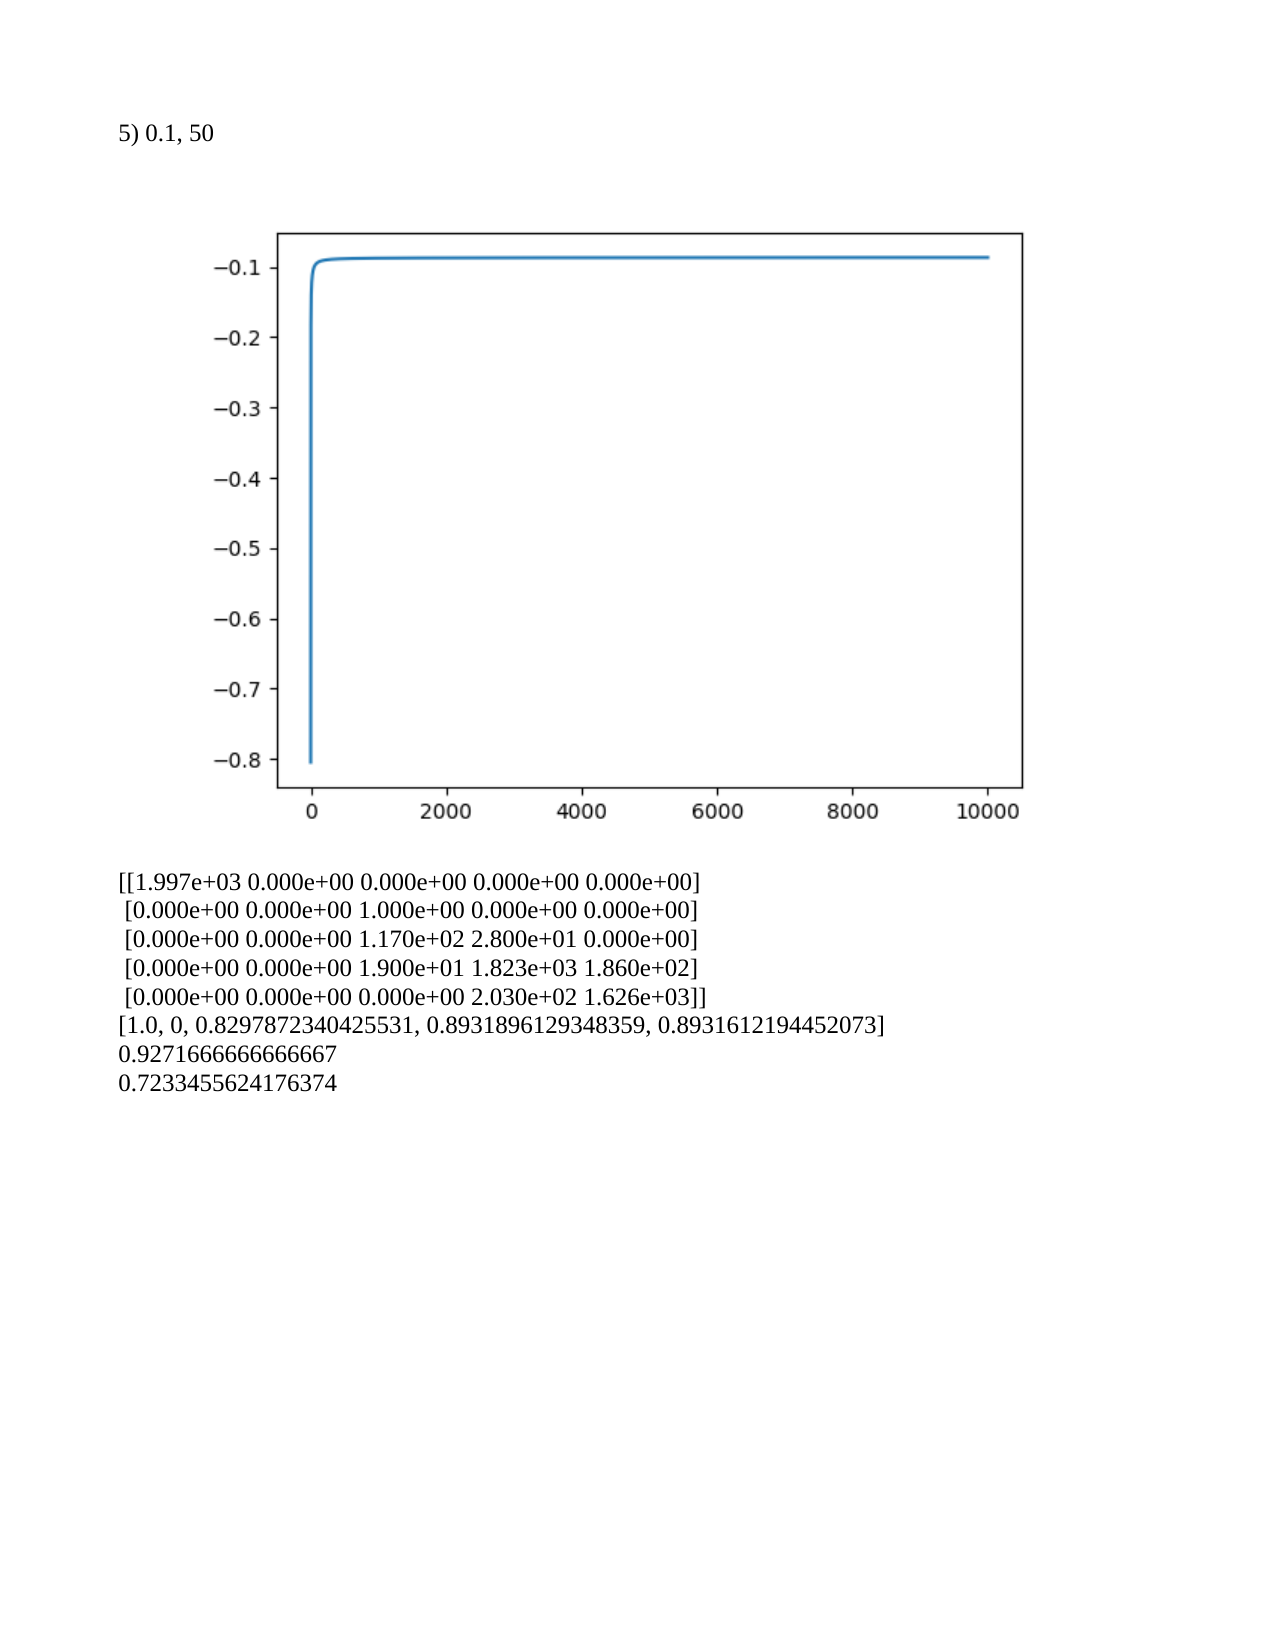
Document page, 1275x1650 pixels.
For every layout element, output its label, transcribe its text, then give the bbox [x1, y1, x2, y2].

text [1.0, 0, 0.8297872340425531, 0.8931896129348359, 0.8931612194452073] [118, 1011, 1157, 1039]
text 0.7233455624176374 [118, 1068, 1157, 1097]
text 5) 0.1, 50 [118, 118, 1157, 147]
text [0.000e+00 0.000e+00 1.170e+02 2.800e+01 0.000e+00] [118, 924, 1157, 953]
text 0.9271666666666667 [118, 1039, 1157, 1068]
text [[1.997e+03 0.000e+00 0.000e+00 0.000e+00 0.000e+00] [118, 147, 1157, 896]
text [0.000e+00 0.000e+00 1.000e+00 0.000e+00 0.000e+00] [118, 896, 1157, 924]
text [0.000e+00 0.000e+00 0.000e+00 2.030e+02 1.626e+03]] [118, 982, 1157, 1011]
text [0.000e+00 0.000e+00 1.900e+01 1.823e+03 1.860e+02] [118, 953, 1157, 982]
picture [157, 146, 1118, 867]
